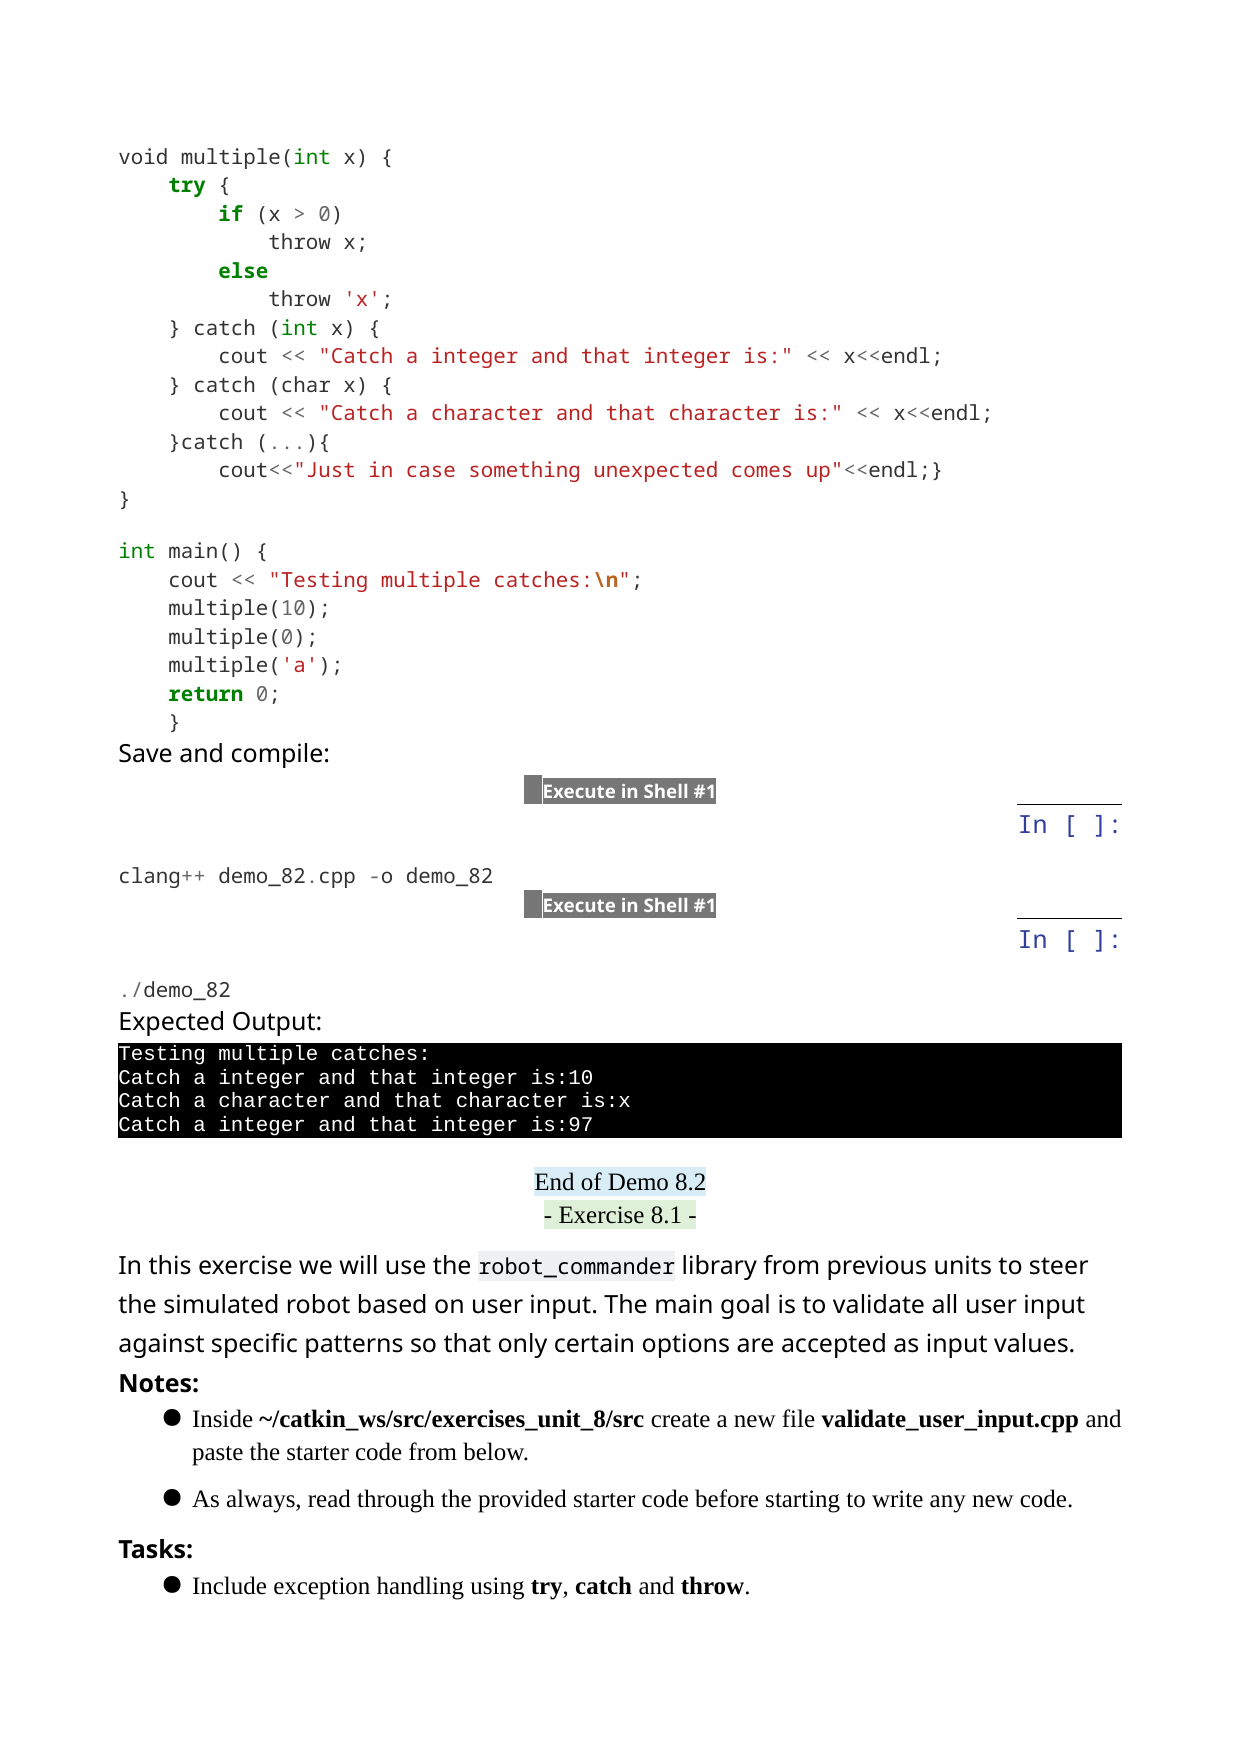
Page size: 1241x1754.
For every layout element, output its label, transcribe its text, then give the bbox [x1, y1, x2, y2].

text if (x > 0) [118, 199, 1122, 227]
text } catch (int x) { [118, 313, 1122, 341]
text In [ ]: [118, 918, 1122, 955]
text int main() { [118, 536, 1122, 565]
text Catch a integer and that integer is:97 [118, 1114, 1122, 1138]
text cout<<"Just in case something unexpected comes up"<<endl;} [118, 456, 1122, 484]
text Catch a character and that character is:x [118, 1090, 1122, 1114]
text multiple(0); [118, 622, 1122, 650]
text throw 'x'; [118, 284, 1122, 313]
text } [118, 707, 1122, 736]
text ./demo_82 [118, 975, 1122, 1004]
text Notes: [118, 1365, 1122, 1399]
text Expected Output: [118, 1004, 1122, 1038]
text return 0; [118, 679, 1122, 707]
text } [118, 484, 1122, 513]
text Tasks: [118, 1532, 1122, 1566]
text Execute in Shell #1 [118, 775, 1122, 804]
text void multiple(int x) { [118, 142, 1122, 170]
text try { [118, 170, 1122, 199]
text }catch (...){ [118, 427, 1122, 456]
text Execute in Shell #1 [118, 889, 1122, 918]
list Inside ~/catkin_ws/src/exercises_unit_8/src create a new file validate_user_input.cpp and paste the starter code from below. [162, 1404, 1122, 1466]
list As always, read through the provided starter code before starting to write any new code. [162, 1484, 1122, 1513]
text Testing multiple catches: [118, 1043, 1122, 1067]
text cout << "Testing multiple catches:\n"; [118, 565, 1122, 593]
text throw x; [118, 227, 1122, 256]
text } catch (char x) { [118, 370, 1122, 398]
text multiple(10); [118, 593, 1122, 622]
text cout << "Catch a character and that character is:" << x<<endl; [118, 398, 1122, 427]
text In [ ]: [118, 804, 1122, 841]
text End of Demo 8.2 [118, 1167, 1122, 1196]
text In this exercise we will use the robot_commander library from previous units to steer the simulated robot based on user input. The main goal is to validate all user input against specific patterns so that only certain options are accepted as input values. [118, 1248, 1122, 1360]
text cout << "Catch a integer and that integer is:" << x<<endl; [118, 341, 1122, 370]
text - Exercise 8.1 - [118, 1200, 1122, 1229]
text multiple('a'); [118, 650, 1122, 679]
text Save and compile: [118, 736, 1122, 770]
list Include exception handling using try, catch and throw. [162, 1571, 1122, 1599]
text else [118, 256, 1122, 284]
text Catch a integer and that integer is:10 [118, 1067, 1122, 1090]
text clang++ demo_82.cpp -o demo_82 [118, 861, 1122, 889]
